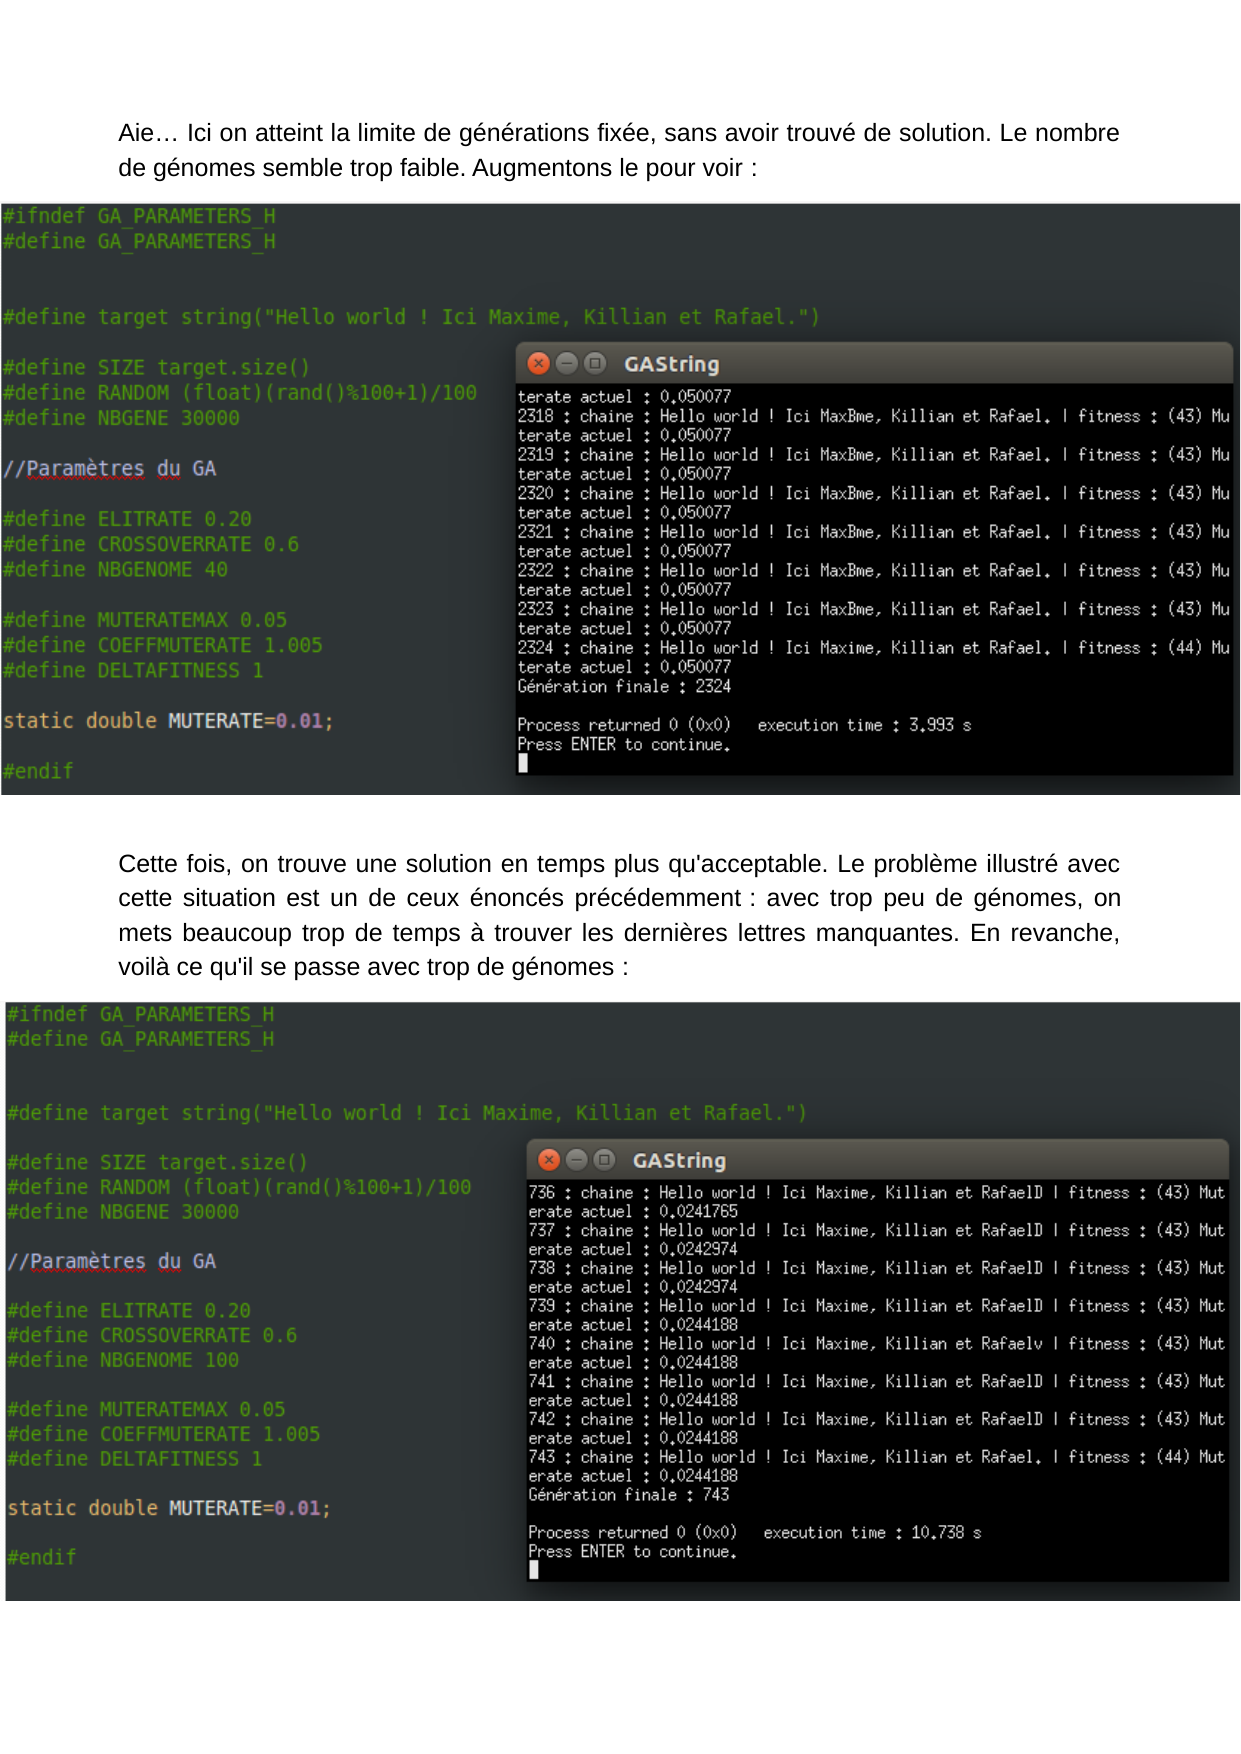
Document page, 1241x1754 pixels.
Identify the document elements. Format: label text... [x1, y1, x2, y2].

text Cette fois, on trouve une solution en temps plus qu'acceptable. Le problème illustré avec cette situation est un de ceux énoncés précédemment : avec trop peu de génomes, on mets beaucoup trop de temps à trouver les dernières lettres manquantes. En revanche, voilà ce qu'il se passe avec trop de génomes : [118, 849, 1122, 981]
text Aie… Ici on atteint la limite de générations fixée, sans avoir trouvé de solution. Le nombre de génomes semble trop faible. Augmentons le pour voir : [118, 118, 1122, 181]
picture [0, 1001, 1241, 1601]
picture [0, 201, 1241, 795]
